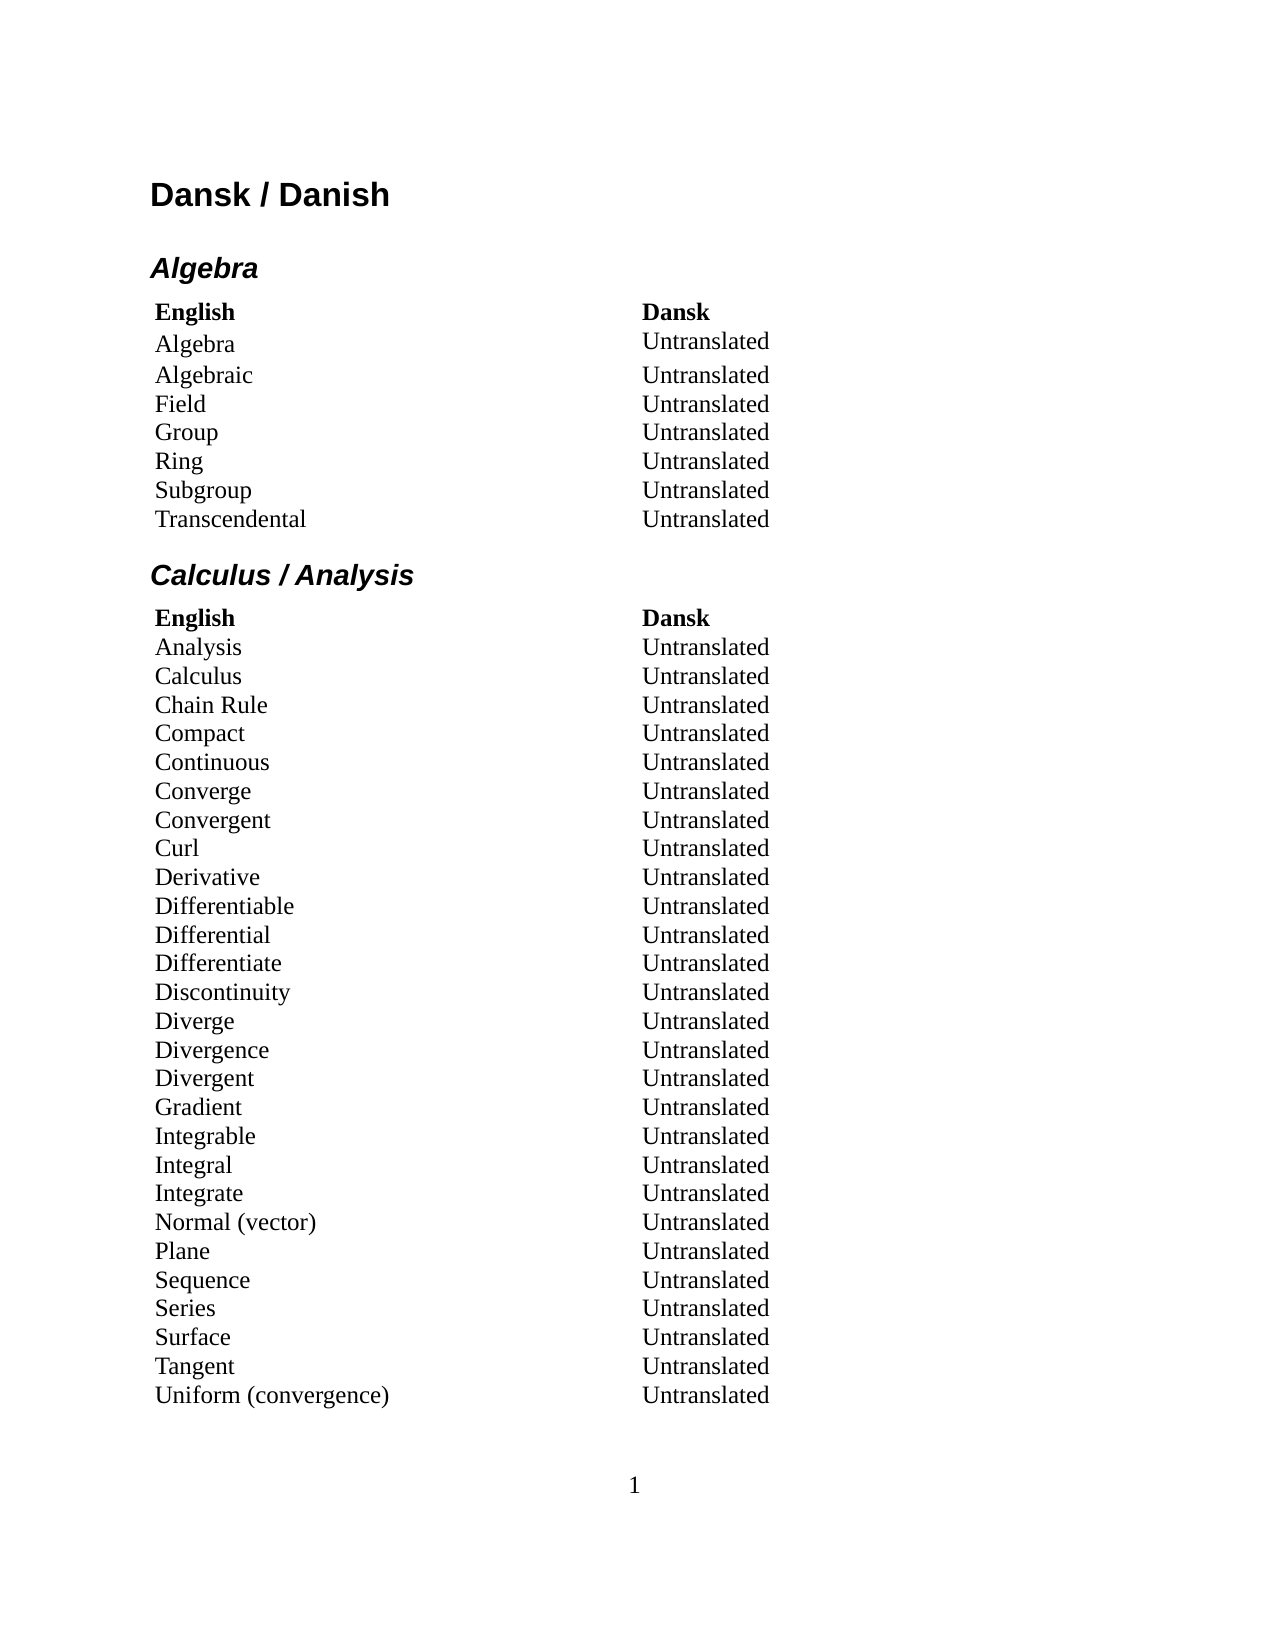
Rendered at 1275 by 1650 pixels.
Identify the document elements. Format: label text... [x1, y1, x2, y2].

table_cell Algebraic [150, 360, 637, 389]
table_cell Compact [150, 719, 637, 747]
table_cell Calculus [150, 661, 637, 690]
table_cell Uniform (convergence) [150, 1380, 637, 1408]
table_cell Sequence [150, 1265, 637, 1293]
table_cell Untranslated [638, 475, 1125, 504]
table_cell Untranslated [638, 504, 1125, 532]
table_cell Diverge [150, 1006, 637, 1035]
table_cell Group [150, 418, 637, 446]
table_header Dansk [638, 297, 1125, 326]
table_cell Untranslated [638, 977, 1125, 1006]
table_cell Untranslated [638, 1351, 1125, 1380]
table_cell Untranslated [638, 418, 1125, 446]
table_cell Untranslated [638, 1035, 1125, 1063]
table_cell Untranslated [638, 1150, 1125, 1178]
table_cell Ring [150, 446, 637, 475]
table_header English [150, 297, 637, 326]
table_cell Untranslated [638, 920, 1125, 948]
table_cell Series [150, 1294, 637, 1322]
table_cell Untranslated [638, 776, 1125, 805]
table_cell Untranslated [638, 834, 1125, 862]
table_cell Untranslated [638, 949, 1125, 977]
subtitle Calculus / Analysis [150, 557, 1125, 591]
table_cell Integral [150, 1150, 637, 1178]
table_cell Untranslated [638, 326, 1125, 360]
table_cell Divergence [150, 1035, 637, 1063]
table_cell Tangent [150, 1351, 637, 1380]
table_cell Convergent [150, 805, 637, 833]
table_cell Discontinuity [150, 977, 637, 1006]
table_cell Differentiate [150, 949, 637, 977]
table_cell Untranslated [638, 1121, 1125, 1150]
table_cell Untranslated [638, 1236, 1125, 1265]
table_cell Normal (vector) [150, 1207, 637, 1236]
table_cell ﻿Algebra [150, 326, 637, 360]
table_cell Untranslated [638, 632, 1125, 661]
table_cell Integrable [150, 1121, 637, 1150]
table_cell Untranslated [638, 1380, 1125, 1408]
table_cell Untranslated [638, 1064, 1125, 1092]
table_cell Gradient [150, 1092, 637, 1121]
table_cell Curl [150, 834, 637, 862]
table_cell Plane [150, 1236, 637, 1265]
table_cell Analysis [150, 632, 637, 661]
table_cell Differential [150, 920, 637, 948]
table_cell Continuous [150, 747, 637, 776]
table_cell Untranslated [638, 1294, 1125, 1322]
table_cell Untranslated [638, 862, 1125, 891]
table_header Dansk [638, 604, 1125, 632]
table_cell Chain Rule [150, 690, 637, 718]
table_cell Untranslated [638, 389, 1125, 417]
table_cell Integrate [150, 1179, 637, 1207]
table_cell Converge [150, 776, 637, 805]
table_cell Untranslated [638, 661, 1125, 690]
table_cell Untranslated [638, 747, 1125, 776]
table_cell Untranslated [638, 1179, 1125, 1207]
subtitle Dansk / Danish [150, 175, 1125, 214]
table_cell Surface [150, 1322, 637, 1351]
table_cell Untranslated [638, 360, 1125, 389]
table_header English [150, 604, 637, 632]
table_cell Subgroup [150, 475, 637, 504]
table_cell Untranslated [638, 719, 1125, 747]
table_cell Divergent [150, 1064, 637, 1092]
table_cell Untranslated [638, 1092, 1125, 1121]
table_cell Untranslated [638, 805, 1125, 833]
table_cell Untranslated [638, 690, 1125, 718]
table_cell Untranslated [638, 1322, 1125, 1351]
table_cell Differentiable [150, 891, 637, 920]
table_cell Field [150, 389, 637, 417]
subtitle Algebra [150, 251, 1125, 285]
table_cell Untranslated [638, 1207, 1125, 1236]
table_cell Untranslated [638, 1265, 1125, 1293]
table_cell Untranslated [638, 446, 1125, 475]
table_cell Untranslated [638, 1006, 1125, 1035]
table_cell Transcendental [150, 504, 637, 532]
table_cell Untranslated [638, 891, 1125, 920]
table_cell Derivative [150, 862, 637, 891]
